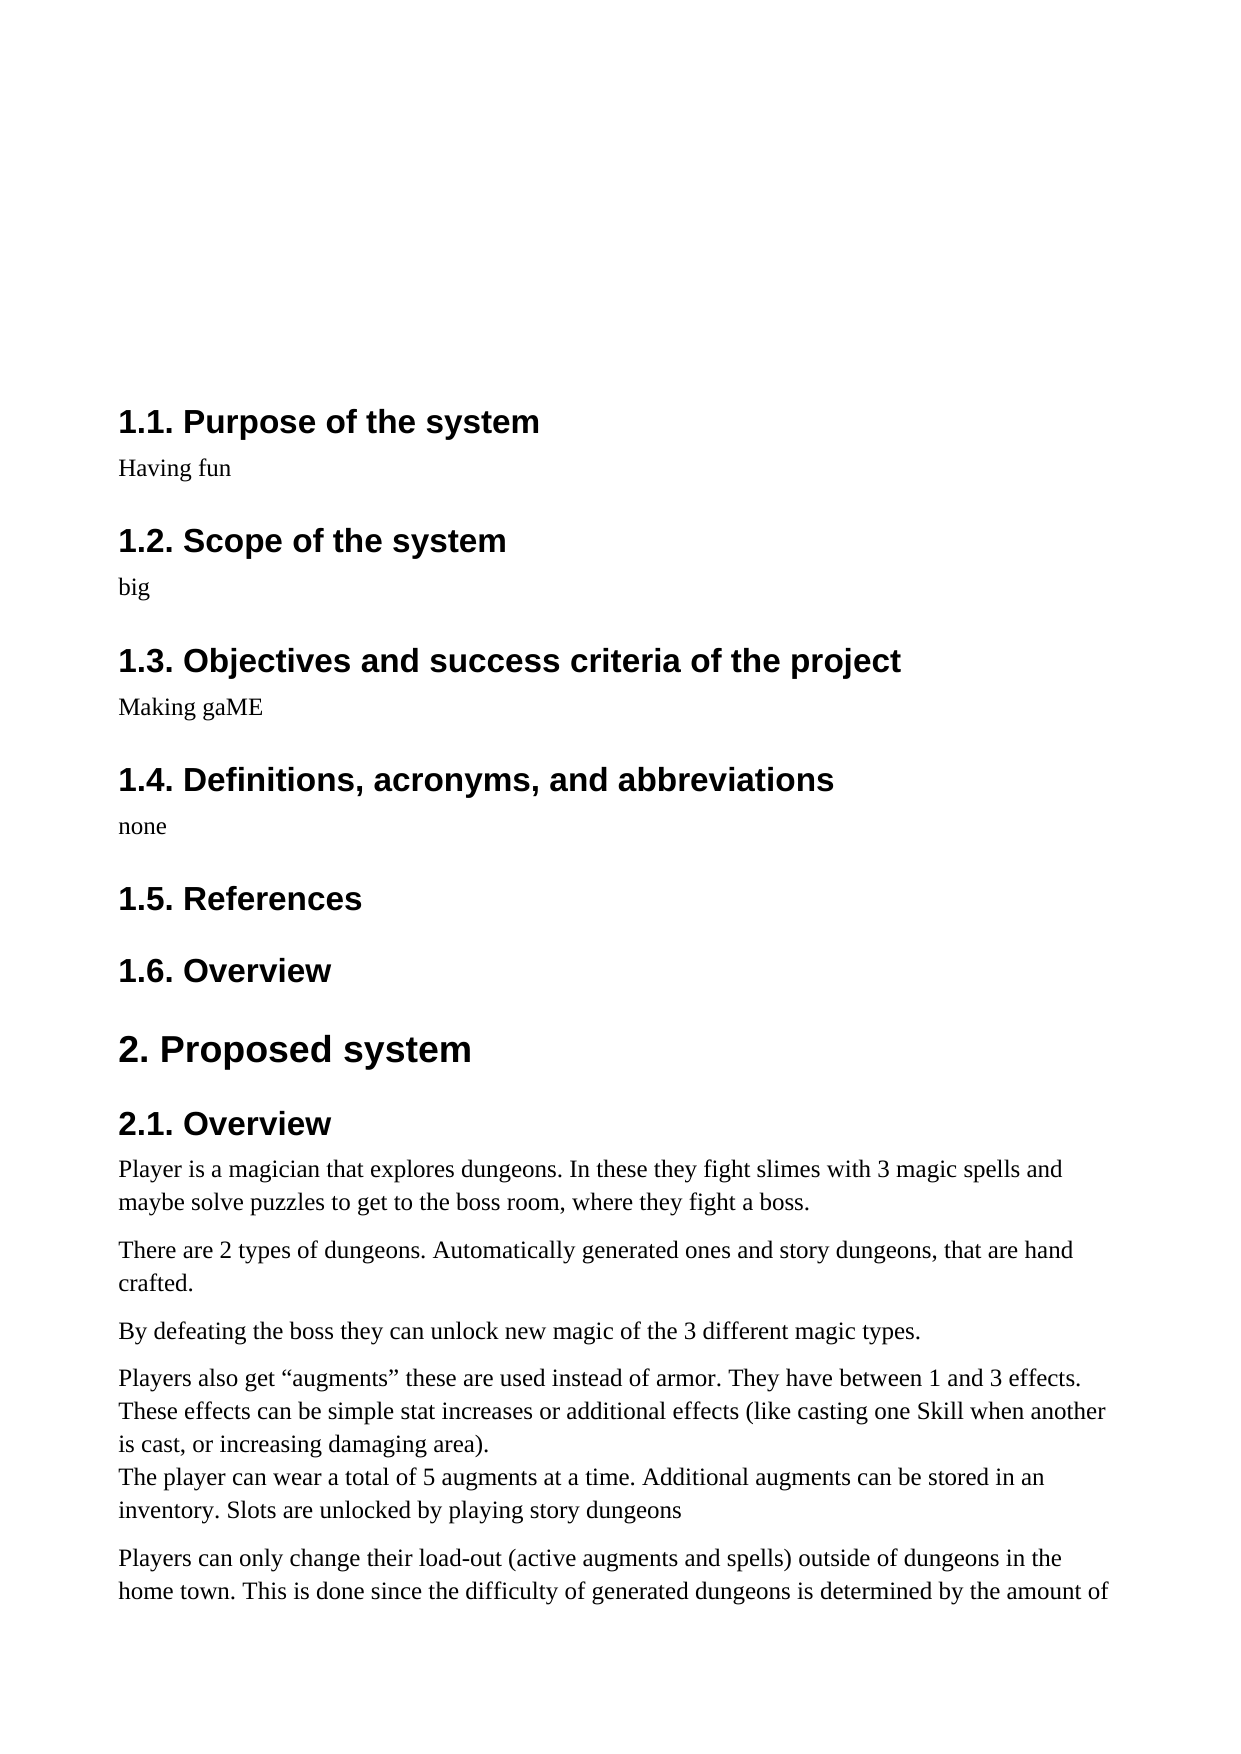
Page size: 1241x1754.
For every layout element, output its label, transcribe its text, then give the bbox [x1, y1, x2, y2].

subtitle 1.2. Scope of the system [118, 521, 1122, 560]
subtitle 1.3. Objectives and success criteria of the project [118, 641, 1122, 679]
subtitle 1.1. Purpose of the system [118, 402, 1122, 440]
text Player is a magician that explores dungeons. In these they fight slimes with 3 magic spells and maybe solve puzzles to get to the boss room, where they fight a boss. [118, 1154, 1122, 1216]
text There are 2 types of dungeons. Automatically generated ones and story dungeons, that are hand crafted. [118, 1235, 1122, 1297]
text By defeating the boss they can unlock new magic of the 3 different magic types. [118, 1316, 1122, 1344]
text Players can only change their load-out (active augments and spells) outside of dungeons in the home town. This is done since the difficulty of generated dungeons is determined by the amount of [118, 1543, 1122, 1605]
text Players also get “augments” these are used instead of armor. They have between 1 and 3 effects. These effects can be simple stat increases or additional effects (like casting one Skill when another is cast, or increasing damaging area). The player can wear a total of 5 augments at a time. Additional augments can be stored in an inventory. Slots are unlocked by playing story dungeons [118, 1363, 1122, 1524]
subtitle 1.5. References [118, 879, 1122, 918]
subtitle 2.1. Overview [118, 1103, 1122, 1142]
text Making gaME [118, 692, 1122, 720]
subtitle 1.4. Definitions, acronyms, and abbreviations [118, 760, 1122, 798]
text Having fun [118, 453, 1122, 482]
subtitle 2. Proposed system [118, 1027, 1122, 1070]
text big [118, 572, 1122, 601]
text none [118, 811, 1122, 840]
subtitle 1.6. Overview [118, 951, 1122, 989]
